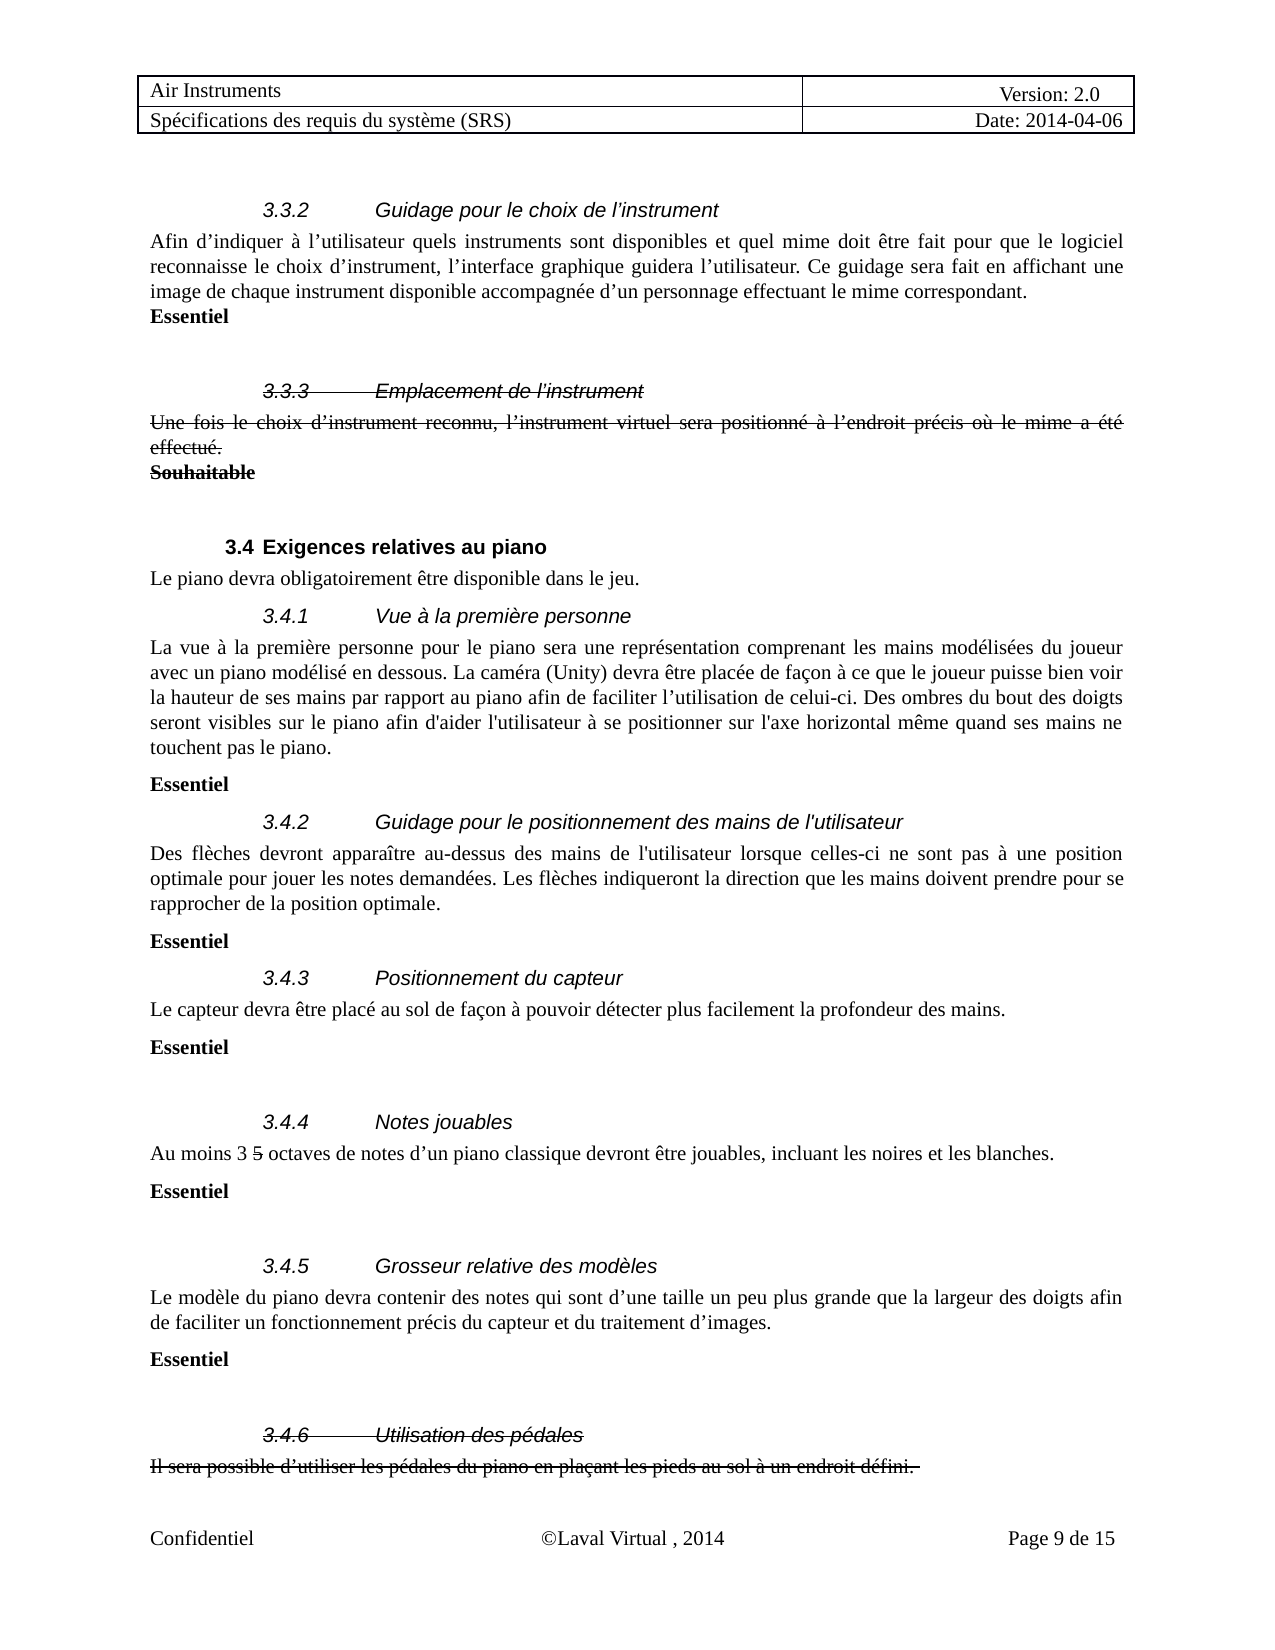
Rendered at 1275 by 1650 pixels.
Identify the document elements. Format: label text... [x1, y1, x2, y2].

text Essentiel [150, 1346, 1125, 1371]
subtitle Emplacement de l’instrument [262, 378, 1125, 403]
subtitle Guidage pour le positionnement des mains de l'utilisateur [262, 809, 1125, 834]
text Souhaitable [150, 459, 1125, 484]
text Au moins 3 5 octaves de notes d’un piano classique devront être jouables, incluant les noires et les blanches. [150, 1140, 1125, 1165]
subtitle Grosseur relative des modèles [262, 1253, 1125, 1278]
subtitle Positionnement du capteur [262, 965, 1125, 990]
text Le modèle du piano devra contenir des notes qui sont d’une taille un peu plus grande que la largeur des doigts afin de faciliter un fonctionnement précis du capteur et du traitement d’images. [150, 1284, 1125, 1334]
text Des flèches devront apparaître au-dessus des mains de l'utilisateur lorsque celles-ci ne sont pas à une position optimale pour jouer les notes demandées. Les flèches indiqueront la direction que les mains doivent prendre pour se rapprocher de la position optimale. [150, 840, 1125, 915]
subtitle Utilisation des pédales [262, 1421, 1125, 1446]
subtitle Notes jouables [262, 1109, 1125, 1134]
subtitle Exigences relatives au piano [225, 534, 1125, 559]
text Le piano devra obligatoirement être disponible dans le jeu. [150, 565, 1125, 590]
text Le capteur devra être placé au sol de façon à pouvoir détecter plus facilement la profondeur des mains. [150, 996, 1125, 1021]
text Essentiel [150, 303, 1125, 328]
text Essentiel [150, 771, 1125, 796]
subtitle Guidage pour le choix de l’instrument [262, 196, 1125, 221]
text Essentiel [150, 1034, 1125, 1059]
text Essentiel [150, 928, 1125, 953]
subtitle Vue à la première personne [262, 603, 1125, 628]
text Une fois le choix d’instrument reconnu, l’instrument virtuel sera positionné à l’endroit précis où le mime a été effectué. [150, 409, 1125, 459]
text La vue à la première personne pour le piano sera une représentation comprenant les mains modélisées du joueur avec un piano modélisé en dessous. La caméra (Unity) devra être placée de façon à ce que le joueur puisse bien voir la hauteur de ses mains par rapport au piano afin de faciliter l’utilisation de celui-ci. Des ombres du bout des doigts seront visibles sur le piano afin d'aider l'utilisateur à se positionner sur l'axe horizontal même quand ses mains ne touchent pas le piano. [150, 634, 1125, 759]
text Essentiel [150, 1178, 1125, 1203]
text Il sera possible d’utiliser les pédales du piano en plaçant les pieds au sol à un endroit défini. [150, 1453, 1125, 1478]
text Afin d’indiquer à l’utilisateur quels instruments sont disponibles et quel mime doit être fait pour que le logiciel reconnaisse le choix d’instrument, l’interface graphique guidera l’utilisateur. Ce guidage sera fait en affichant une image de chaque instrument disponible accompagnée d’un personnage effectuant le mime correspondant. [150, 228, 1125, 303]
